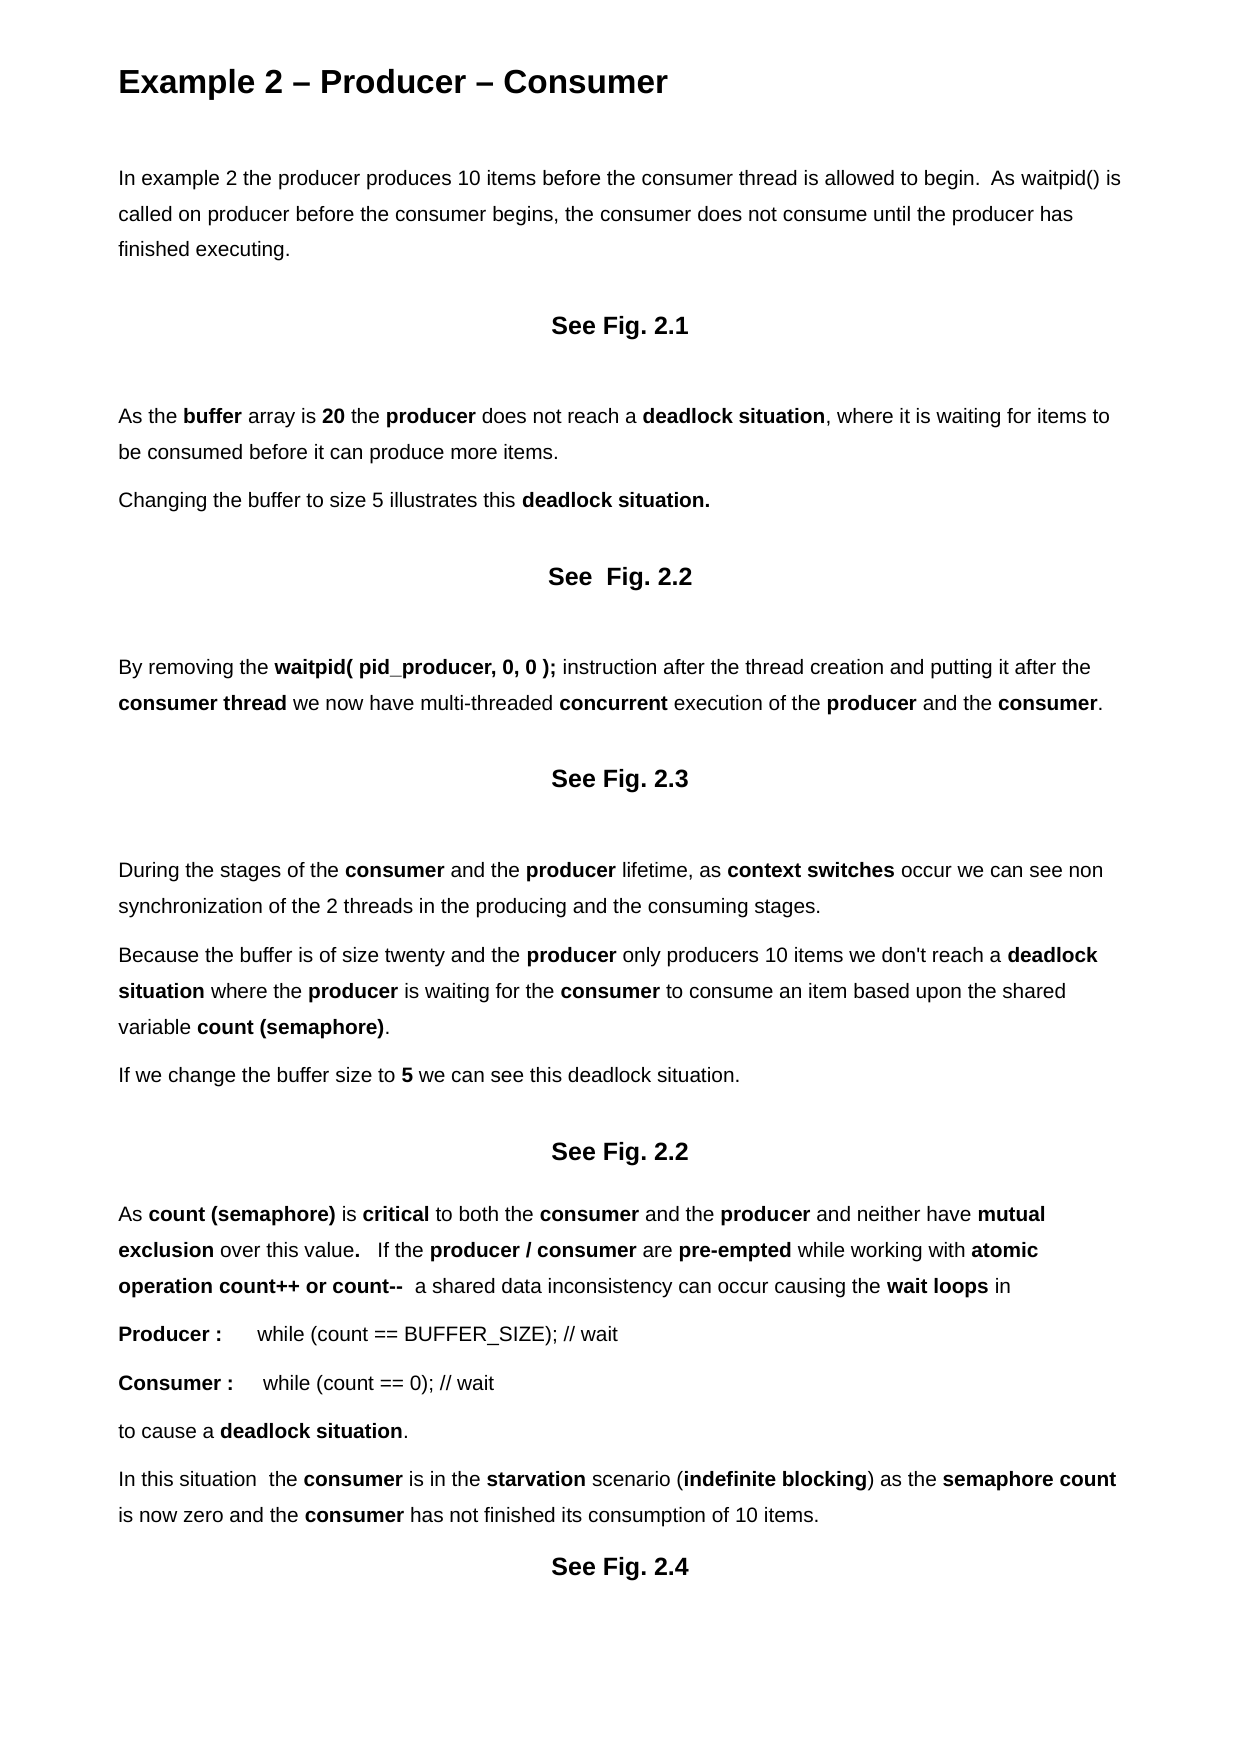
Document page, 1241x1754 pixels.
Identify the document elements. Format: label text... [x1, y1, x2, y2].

text Because the buffer is of size twenty and the producer only producers 10 items we don't reach a deadlock situation where the producer is waiting for the consumer to consume an item based upon the shared variable count (semaphore). [118, 943, 1122, 1038]
text to cause a deadlock situation. [118, 1419, 1122, 1443]
text Changing the buffer to size 5 illustrates this deadlock situation. [118, 488, 1122, 512]
subtitle See Fig. 2.3 [118, 764, 1122, 793]
text As the buffer array is 20 the producer does not reach a deadlock situation, where it is waiting for items to be consumed before it can produce more items. [118, 404, 1122, 464]
subtitle See Fig. 2.2 [118, 1136, 1122, 1165]
text In example 2 the producer produces 10 items before the consumer thread is allowed to begin. As waitpid() is called on producer before the consumer begins, the consumer does not consume until the producer has finished executing. [118, 165, 1122, 261]
subtitle Example 2 – Producer – Consumer [118, 62, 1122, 101]
text In this situation the consumer is in the starvation scenario (indefinite blocking) as the semaphore count is now zero and the consumer has not finished its consumption of 10 items. [118, 1467, 1122, 1527]
text Producer : while (count == BUFFER_SIZE); // wait [118, 1322, 1122, 1346]
subtitle See Fig. 2.1 [118, 311, 1122, 339]
text If we change the buffer size to 5 we can see this deadlock situation. [118, 1063, 1122, 1087]
text Consumer : while (count == 0); // wait [118, 1370, 1122, 1394]
subtitle See Fig. 2.2 [118, 562, 1122, 591]
text As count (semaphore) is critical to both the consumer and the producer and neither have mutual exclusion over this value. If the producer / consumer are pre-empted while working with atomic operation count++ or count-- a shared data inconsistency can occur causing the wait loops in [118, 1202, 1122, 1297]
text See Fig. 2.4 [118, 1552, 1122, 1580]
text By removing the waitpid( pid_producer, 0, 0 ); instruction after the thread creation and putting it after the consumer thread we now have multi-threaded concurrent execution of the producer and the consumer. [118, 655, 1122, 715]
text During the stages of the consumer and the producer lifetime, as context switches occur we can see non synchronization of the 2 threads in the producing and the consuming stages. [118, 858, 1122, 918]
